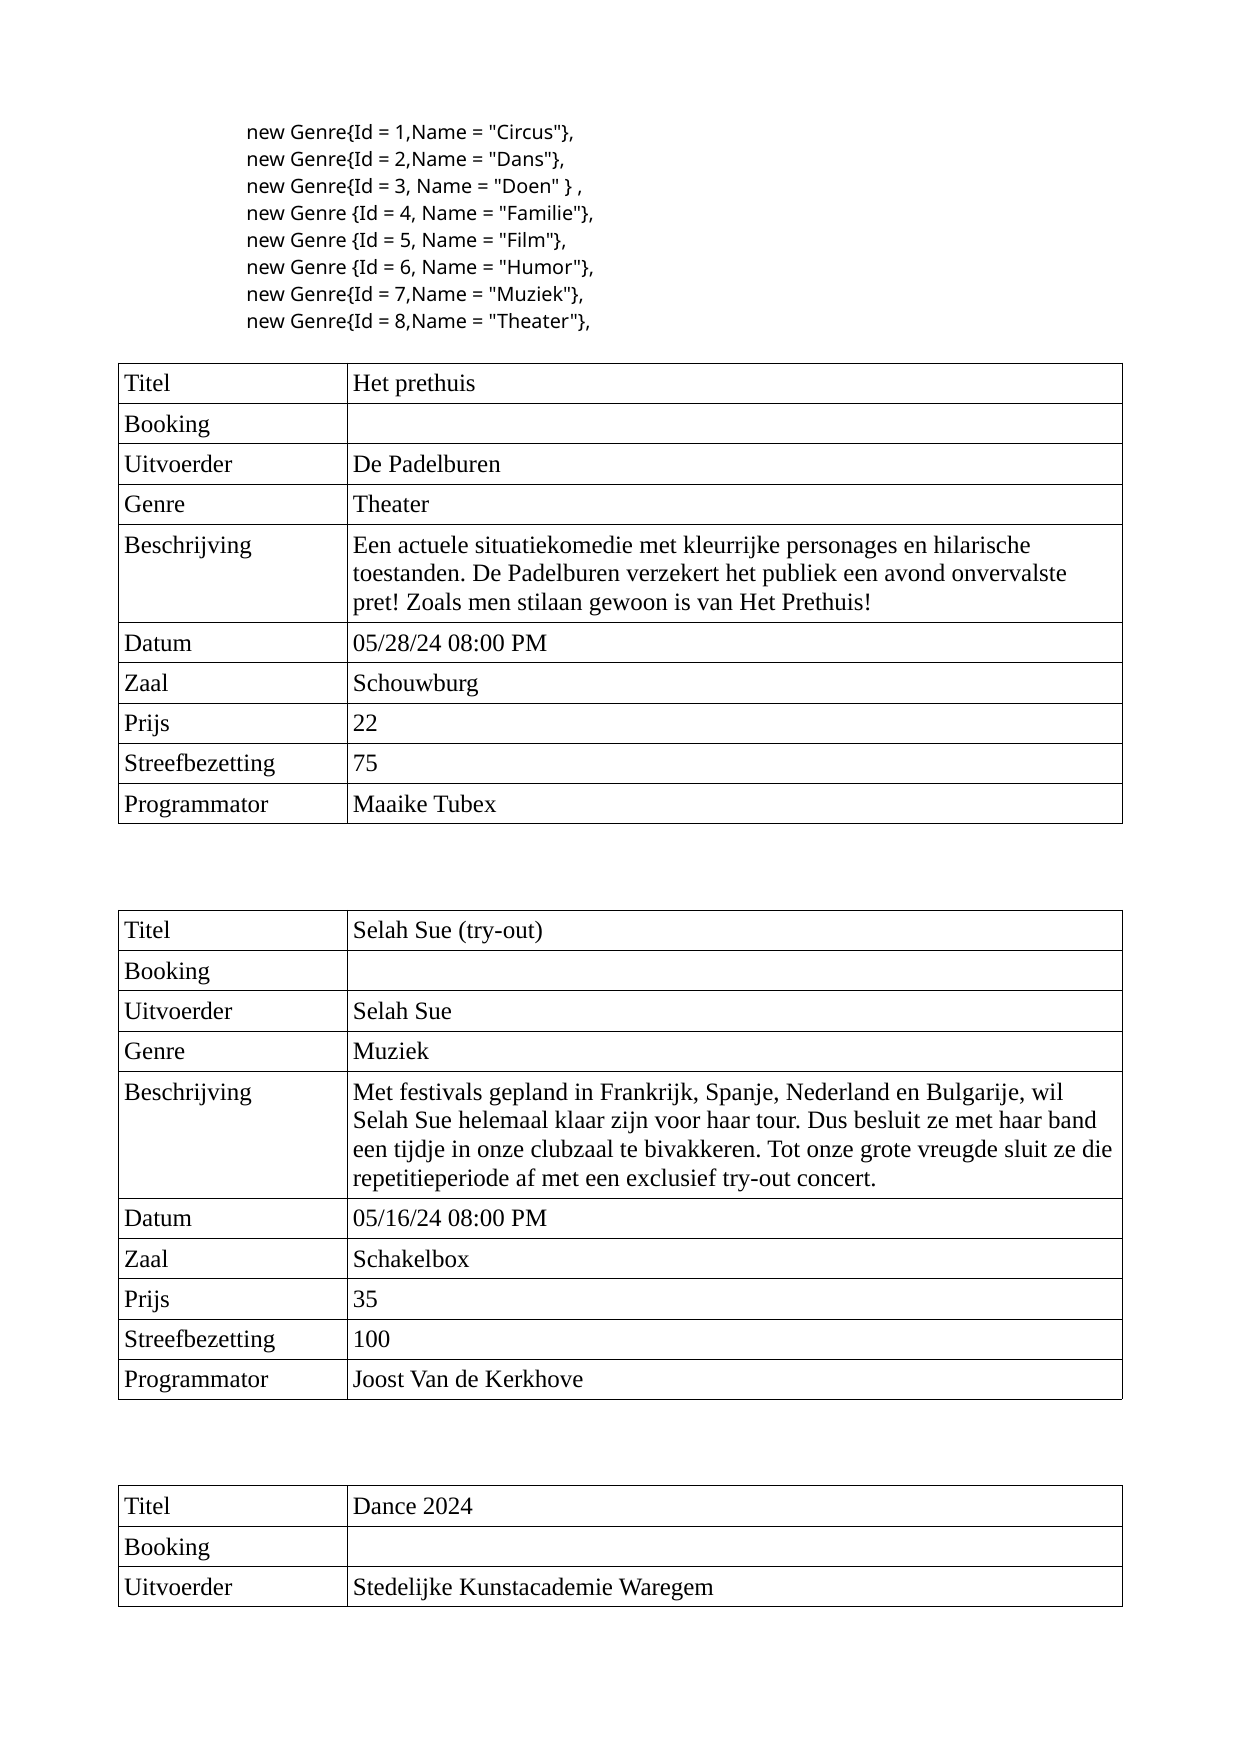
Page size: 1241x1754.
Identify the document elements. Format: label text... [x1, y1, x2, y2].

table_cell 35 [348, 1279, 1122, 1318]
table_cell Uitvoerder [119, 1567, 347, 1606]
table_header Het prethuis [348, 364, 1122, 403]
table_cell Streefbezetting [119, 744, 347, 783]
table_header Titel [119, 1486, 347, 1526]
table_cell Maaike Tubex [348, 784, 1122, 823]
table_cell Streefbezetting [119, 1320, 347, 1359]
text new Genre{Id = 3, Name = "Doen" } , [118, 172, 1122, 199]
table_header Selah Sue (try-out) [348, 911, 1122, 950]
table_header Titel [119, 364, 347, 403]
table_cell 16/05/24 20:00 [348, 1199, 1122, 1238]
text new Genre{Id = 7,Name = "Muziek"}, [118, 280, 1122, 307]
text new Genre {Id = 5, Name = "Film"}, [118, 226, 1122, 253]
table_cell Booking [119, 1527, 347, 1566]
table_cell Programmator [119, 784, 347, 823]
table_cell Beschrijving [119, 1072, 347, 1197]
text new Genre {Id = 4, Name = "Familie"}, [118, 199, 1122, 226]
text new Genre {Id = 6, Name = "Humor"}, [118, 253, 1122, 280]
table_cell Schouwburg [348, 663, 1122, 702]
table_cell 100 [348, 1320, 1122, 1359]
text new Genre{Id = 2,Name = "Dans"}, [118, 145, 1122, 172]
table_cell Zaal [119, 663, 347, 702]
table_cell 75 [348, 744, 1122, 783]
table_cell Zaal [119, 1239, 347, 1278]
table_cell Schakelbox [348, 1239, 1122, 1278]
table_header Titel [119, 911, 347, 950]
table_cell [348, 1527, 1122, 1566]
table_cell Theater [348, 485, 1122, 524]
table_cell Prijs [119, 1279, 347, 1318]
table_header Dance 2024 [348, 1486, 1122, 1526]
table_cell Datum [119, 1199, 347, 1238]
table_cell Muziek [348, 1032, 1122, 1071]
table_cell Stedelijke Kunstacademie Waregem [348, 1567, 1122, 1606]
table_cell 28/05/24 20:00 [348, 623, 1122, 662]
table_cell Selah Sue [348, 991, 1122, 1031]
table_cell Genre [119, 485, 347, 524]
table_cell Uitvoerder [119, 444, 347, 484]
table_cell 22 [348, 704, 1122, 743]
table_cell Datum [119, 623, 347, 662]
text new Genre{Id = 8,Name = "Theater"}, [118, 307, 1122, 334]
table_cell Beschrijving [119, 525, 347, 622]
table_cell Genre [119, 1032, 347, 1071]
table_cell De Padelburen [348, 444, 1122, 484]
table_cell Met festivals gepland in Frankrijk, Spanje, Nederland en Bulgarije, wil Selah Sue helemaal klaar zijn voor haar tour. Dus besluit ze met haar band een tijdje in onze clubzaal te bivakkeren. Tot onze grote vreugde sluit ze die repetitieperiode af met een exclusief try-out concert. [348, 1072, 1122, 1197]
table_cell Een actuele situatiekomedie met kleurrijke personages en hilarische toestanden. De Padelburen verzekert het publiek een avond onvervalste pret! Zoals men stilaan gewoon is van Het Prethuis! [348, 525, 1122, 622]
table_cell Prijs [119, 704, 347, 743]
table_cell Uitvoerder [119, 991, 347, 1031]
table_cell [348, 404, 1122, 443]
table_cell [348, 951, 1122, 990]
text new Genre{Id = 1,Name = "Circus"}, [118, 118, 1122, 145]
table_cell Joost Van de Kerkhove [348, 1360, 1122, 1399]
table_cell Programmator [119, 1360, 347, 1399]
table_cell Booking [119, 951, 347, 990]
table_cell Booking [119, 404, 347, 443]
